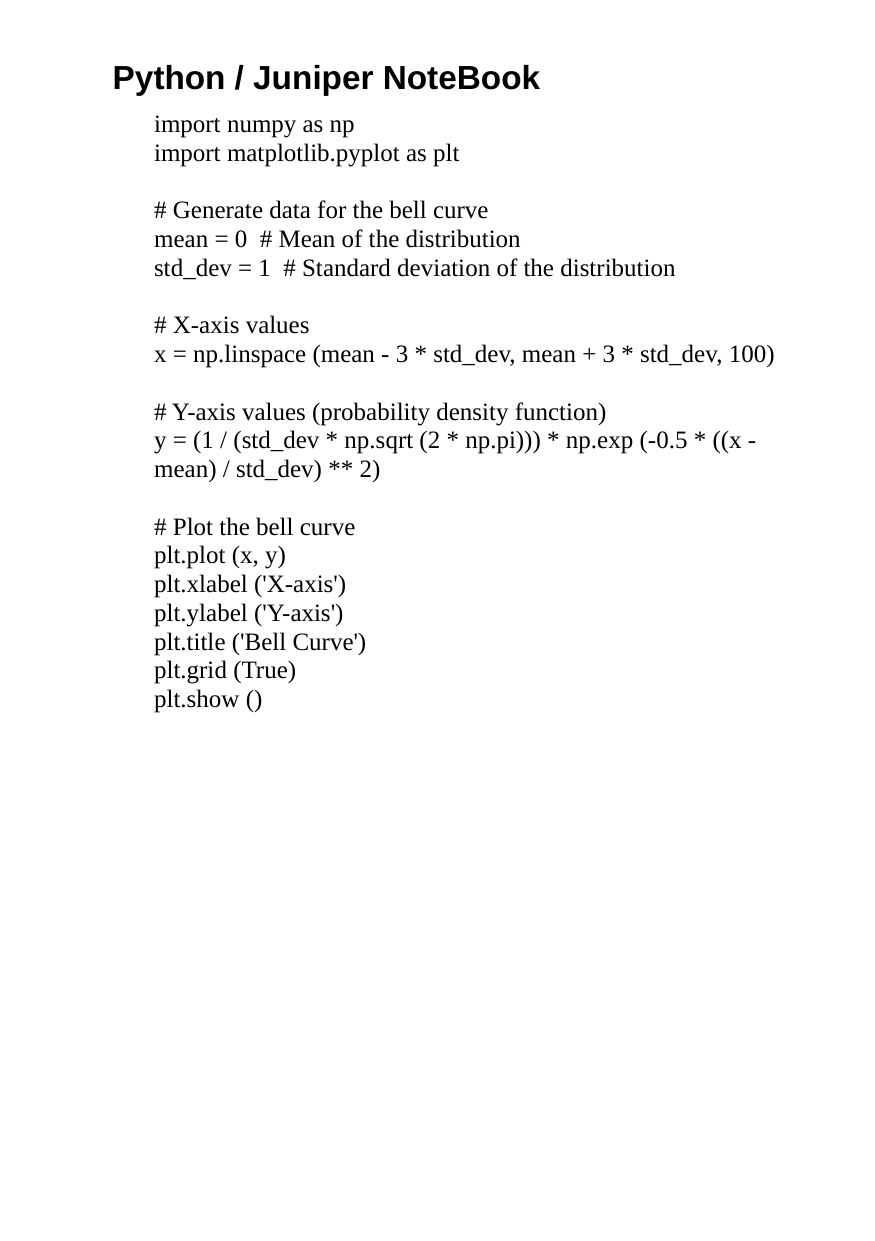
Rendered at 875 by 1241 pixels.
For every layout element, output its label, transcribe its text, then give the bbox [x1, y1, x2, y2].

table_cell [106, 339, 151, 368]
table_cell [106, 311, 151, 339]
table_cell [151, 167, 809, 196]
table_cell [106, 196, 151, 224]
table_cell [106, 138, 151, 167]
table_cell plt.grid (True) [151, 656, 809, 684]
table_cell x = np.linspace (mean - 3 * std_dev, mean + 3 * std_dev, 100) [151, 339, 809, 368]
table_cell [106, 397, 151, 426]
table_cell [106, 684, 151, 713]
table_cell plt.ylabel ('Y-axis') [151, 598, 809, 627]
table_cell [106, 282, 151, 311]
table_cell # Y-axis values (probability density function) [151, 397, 809, 426]
table_cell import matplotlib.pyplot as plt [151, 138, 809, 167]
subtitle Python / Juniper NoteBook [112, 58, 799, 97]
table_cell [106, 713, 151, 742]
table_cell # X-axis values [151, 311, 809, 339]
table_cell # Plot the bell curve [151, 512, 809, 541]
table_cell y = (1 / (std_dev * np.sqrt (2 * np.pi))) * np.exp (-0.5 * ((x - mean) / std_dev) ** 2) [151, 426, 809, 483]
table_cell [106, 598, 151, 627]
table_cell [151, 483, 809, 512]
table_cell mean = 0 # Mean of the distribution [151, 224, 809, 253]
table_cell [106, 483, 151, 512]
table_cell [106, 569, 151, 598]
table_cell [106, 426, 151, 483]
table_cell # Generate data for the bell curve [151, 196, 809, 224]
table_cell plt.title ('Bell Curve') [151, 627, 809, 656]
table_cell [106, 512, 151, 541]
table_cell [106, 627, 151, 656]
table_cell plt.plot (x, y) [151, 541, 809, 569]
table_header [106, 109, 151, 138]
table_cell [106, 224, 151, 253]
table_cell std_dev = 1 # Standard deviation of the distribution [151, 253, 809, 282]
table_cell [151, 282, 809, 311]
table_cell [106, 541, 151, 569]
table_cell [106, 656, 151, 684]
table_cell [151, 368, 809, 397]
table_cell plt.show () [151, 684, 809, 713]
table_cell [106, 253, 151, 282]
table_cell [106, 368, 151, 397]
table_cell [106, 167, 151, 196]
table_header import numpy as np [151, 109, 809, 138]
table_cell [151, 713, 809, 742]
table_cell plt.xlabel ('X-axis') [151, 569, 809, 598]
